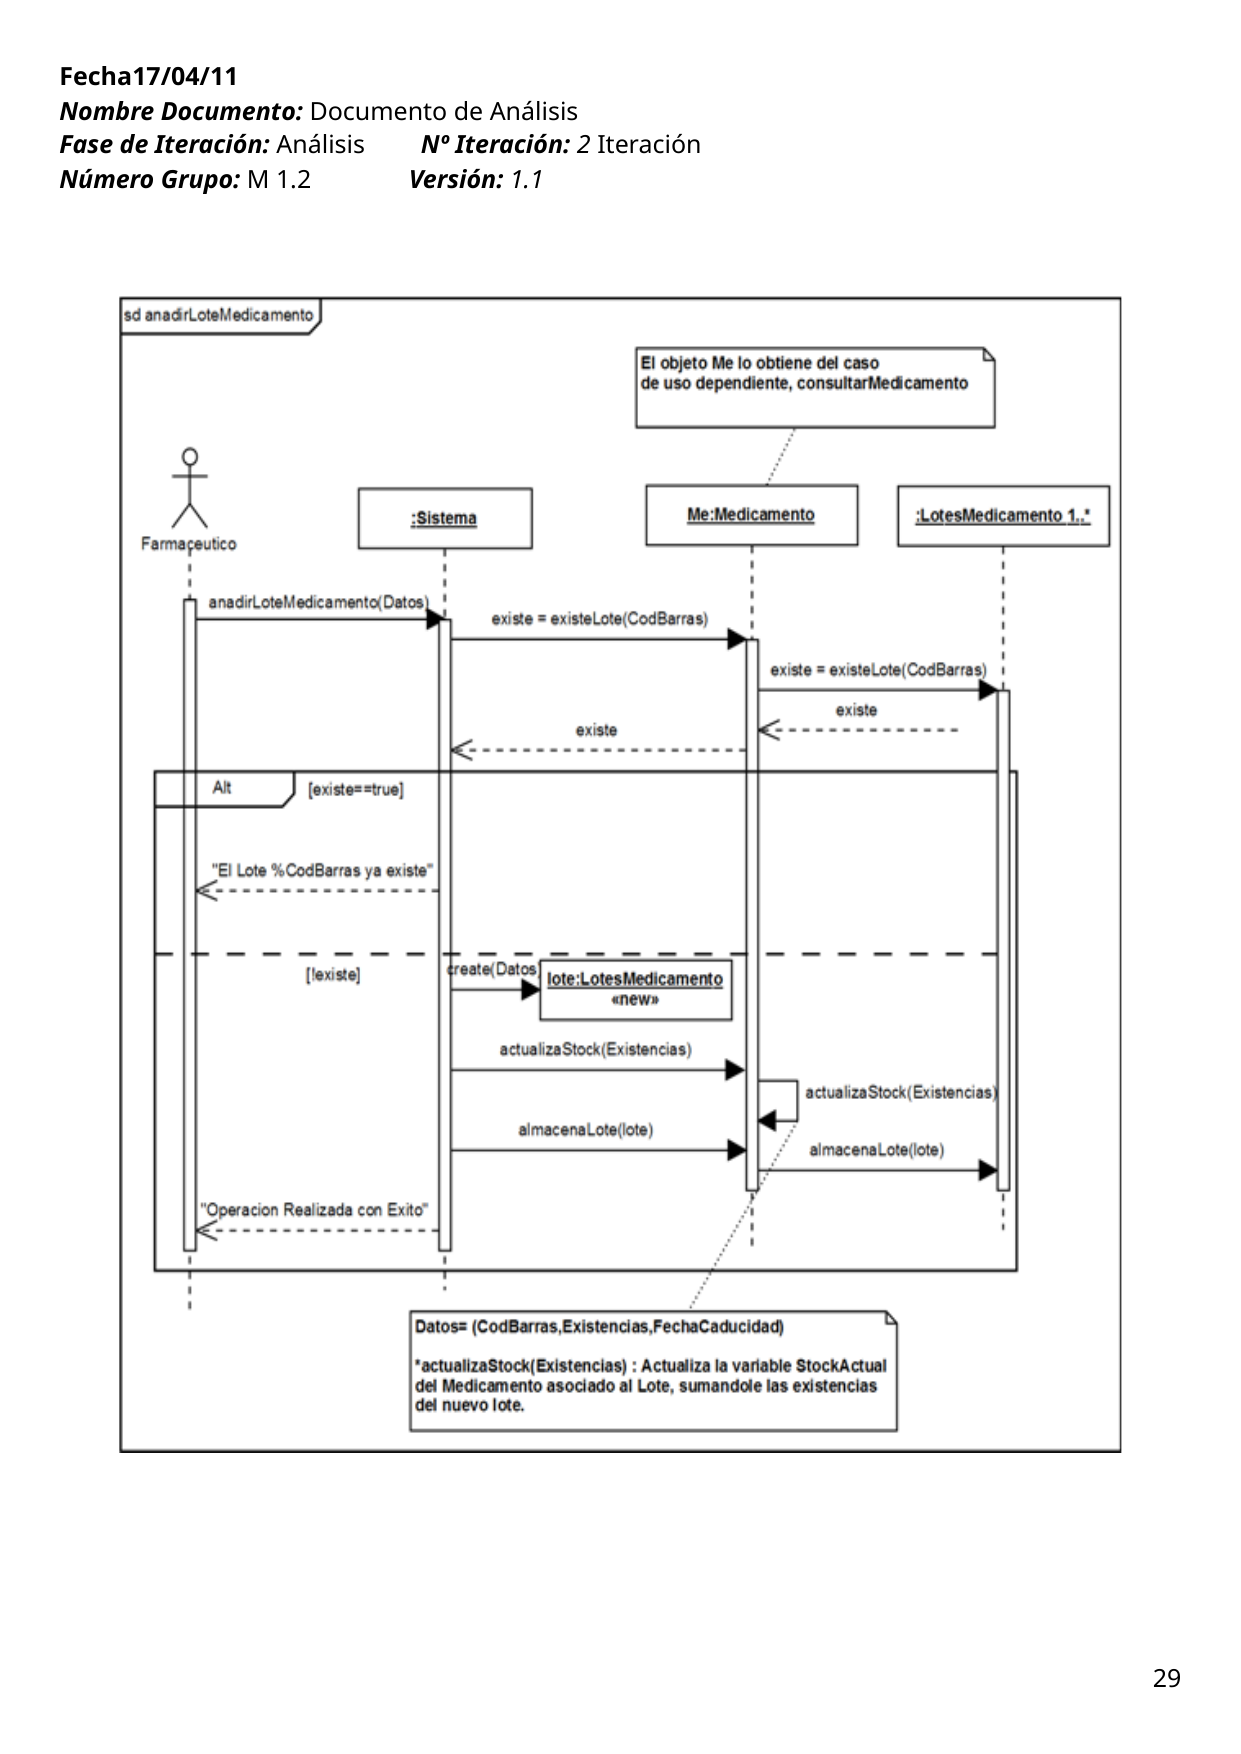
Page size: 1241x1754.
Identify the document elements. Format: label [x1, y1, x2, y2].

picture [118, 296, 1122, 1453]
